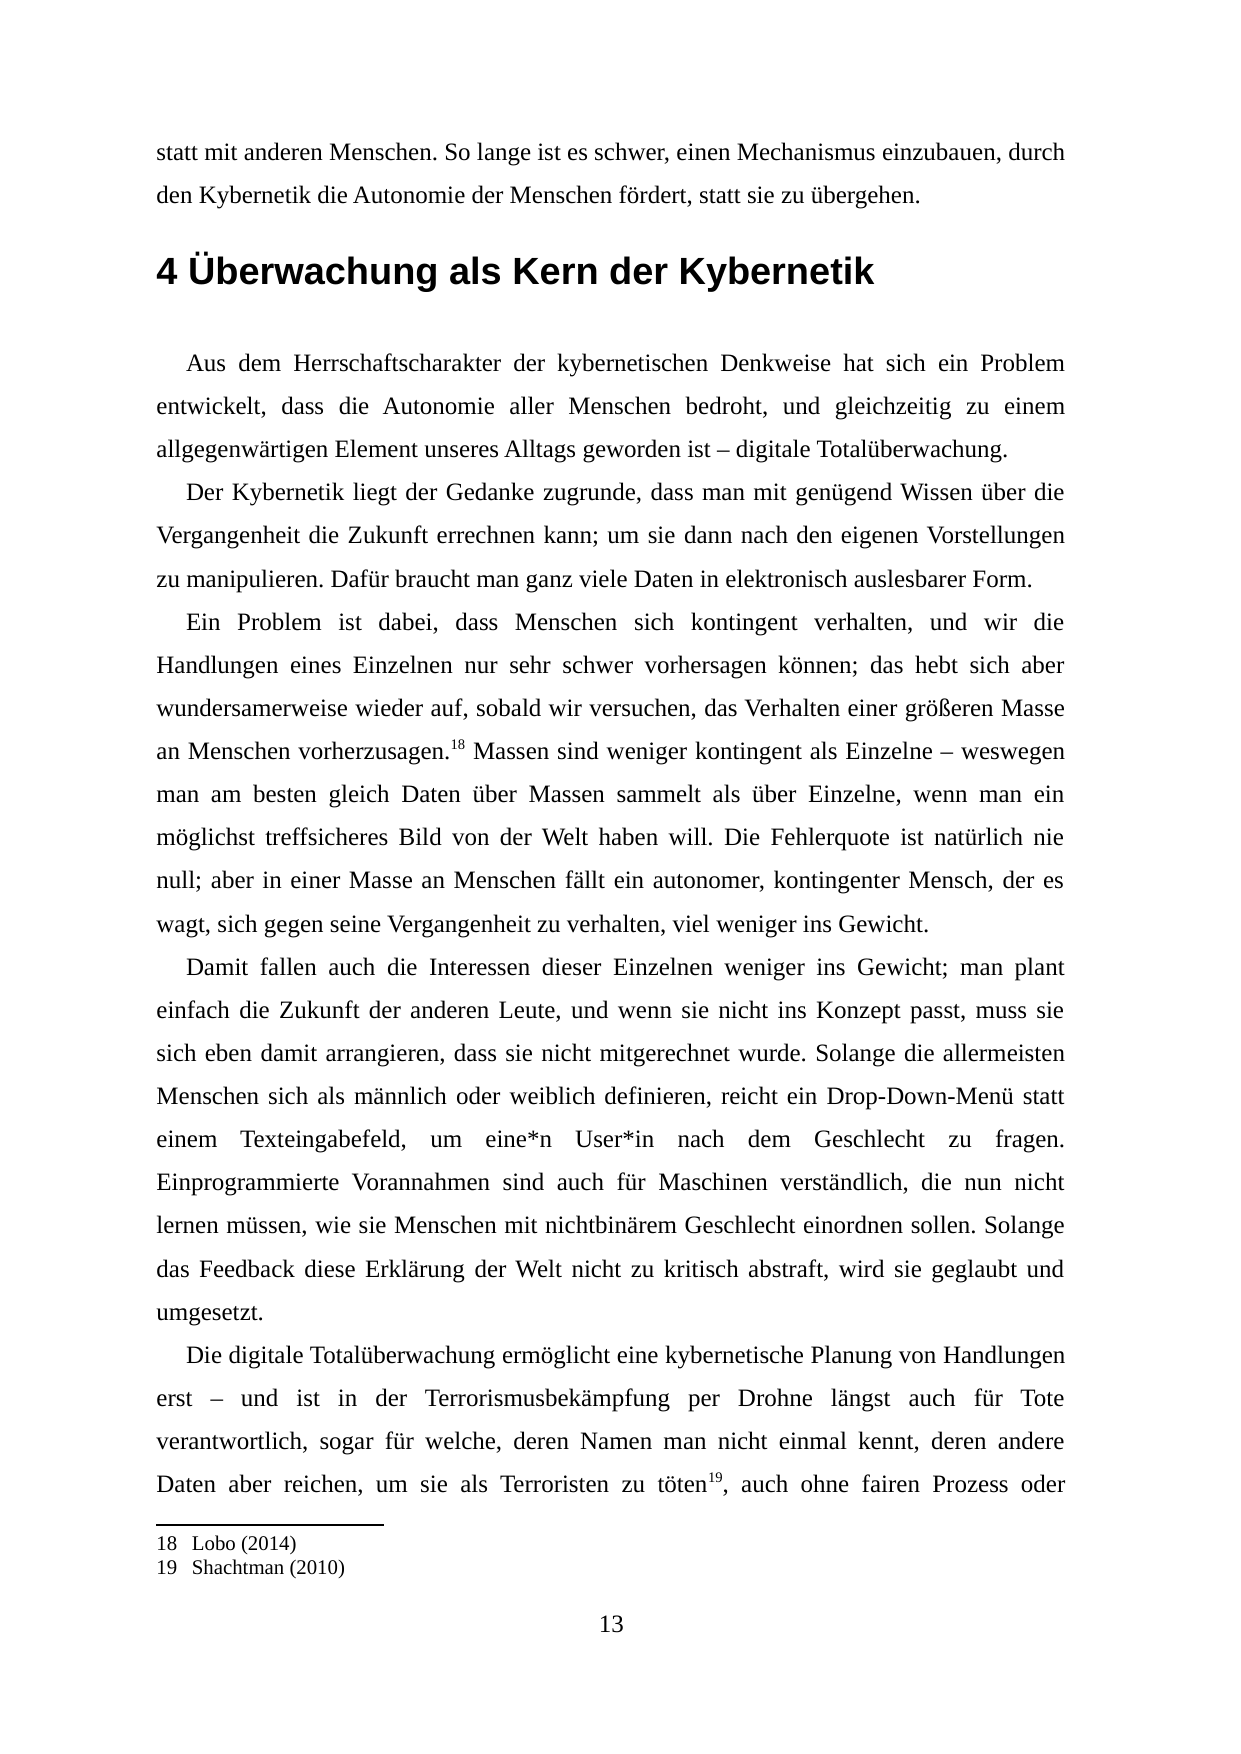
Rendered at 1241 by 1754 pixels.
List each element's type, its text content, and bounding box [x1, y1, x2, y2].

text statt mit anderen Menschen. So lange ist es schwer, einen Mechanismus einzubauen, durch den Kybernetik die Autonomie der Menschen fördert, statt sie zu übergehen. [156, 137, 1066, 209]
text Ein Problem ist dabei, dass Menschen sich kontingent verhalten, und wir die Handlungen eines Einzelnen nur sehr schwer vorhersagen können; das hebt sich aber wundersamerweise wieder auf, sobald wir versuchen, das Verhalten einer größeren Masse an Menschen vorherzusagen. Massen sind weniger kontingent als Einzelne – weswegen man am besten gleich Daten über Massen sammelt als über Einzelne, wenn man ein möglichst treffsicheres Bild von der Welt haben will. Die Fehlerquote ist natürlich nie null; aber in einer Masse an Menschen fällt ein autonomer, kontingenter Mensch, der es wagt, sich gegen seine Vergangenheit zu verhalten, viel weniger ins Gewicht. [156, 607, 1066, 937]
subtitle 4 Überwachung als Kern der Kybernetik [156, 249, 1066, 292]
text Shachtman (2010) [156, 1555, 1066, 1579]
text Die digitale Totalüberwachung ermöglicht eine kybernetische Planung von Handlungen erst – und ist in der Terrorismusbekämpfung per Drohne längst auch für Tote verantwortlich, sogar für welche, deren Namen man nicht einmal kennt, deren andere Daten aber reichen, um sie als Terroristen zu töten, auch ohne fairen Prozess oder [156, 1340, 1066, 1498]
text Der Kybernetik liegt der Gedanke zugrunde, dass man mit genügend Wissen über die Vergangenheit die Zukunft errechnen kann; um sie dann nach den eigenen Vorstellungen zu manipulieren. Dafür braucht man ganz viele Daten in elektronisch auslesbarer Form. [156, 477, 1066, 592]
text Lobo (2014) [156, 1531, 1066, 1555]
text Damit fallen auch die Interessen dieser Einzelnen weniger ins Gewicht; man plant einfach die Zukunft der anderen Leute, und wenn sie nicht ins Konzept passt, muss sie sich eben damit arrangieren, dass sie nicht mitgerechnet wurde. Solange die allermeisten Menschen sich als männlich oder weiblich definieren, reicht ein Drop-Down-Menü statt einem Texteingabefeld, um eine*n User*in nach dem Geschlecht zu fragen. Einprogrammierte Vorannahmen sind auch für Maschinen verständlich, die nun nicht lernen müssen, wie sie Menschen mit nichtbinärem Geschlecht einordnen sollen. Solange das Feedback diese Erklärung der Welt nicht zu kritisch abstraft, wird sie geglaubt und umgesetzt. [156, 952, 1066, 1326]
text Aus dem Herrschaftscharakter der kybernetischen Denkweise hat sich ein Problem entwickelt, dass die Autonomie aller Menschen bedroht, und gleichzeitig zu einem allgegenwärtigen Element unseres Alltags geworden ist – digitale Totalüberwachung. [156, 348, 1066, 463]
